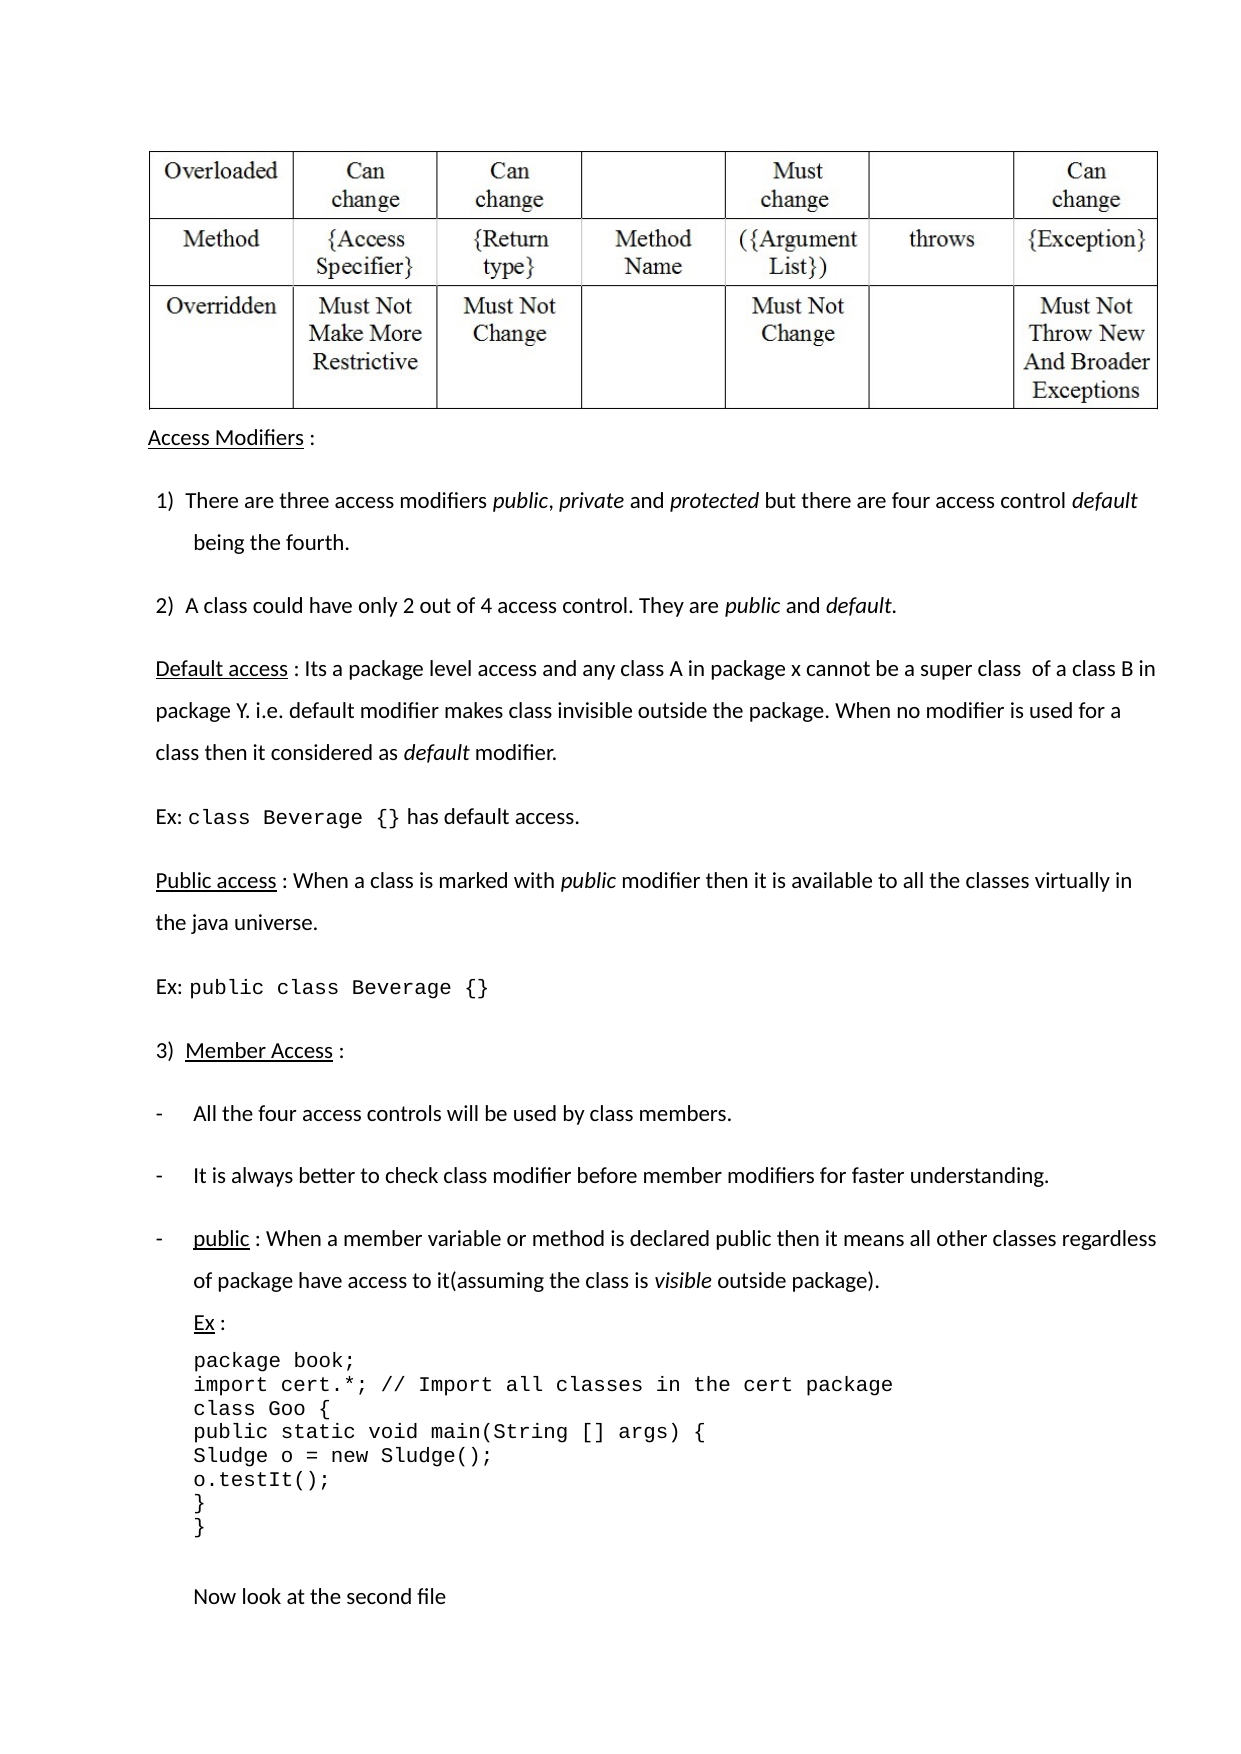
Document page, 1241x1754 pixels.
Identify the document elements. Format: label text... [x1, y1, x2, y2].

list Ex: class Beverage {} has default access. [155, 801, 1159, 830]
text package book; [193, 1350, 1159, 1374]
text Sludge o = new Sludge(); [193, 1445, 1159, 1468]
list Ex: public class Beverage {} [156, 971, 1159, 1000]
list All the four access controls will be used by class members. [156, 1099, 1159, 1127]
text } [193, 1516, 1159, 1539]
list Ex : [193, 1308, 1159, 1336]
list Member Access : [156, 1036, 1159, 1064]
list A class could have only 2 out of 4 access control. They are public and default. [155, 591, 1159, 619]
list Default access : Its a package level access and any class A in package x cannot be a super class of a class B in package Y. i.e. default modifier makes class invisible outside the package. When no modifier is used for a class then it considered as default modifier. [155, 654, 1159, 766]
text } [193, 1492, 1159, 1516]
text Now look at the second file [193, 1582, 1159, 1610]
text import cert.*; // Import all classes in the cert package [193, 1374, 1159, 1398]
list It is always better to check class modifier before member modifiers for faster understanding. [156, 1162, 1159, 1189]
list Access Modifiers : [118, 150, 1159, 452]
picture [147, 150, 1159, 410]
list public : When a member variable or method is declared public then it means all other classes regardless of package have access to it(assuming the class is visible outside package). [156, 1224, 1159, 1294]
text o.testIt(); [193, 1468, 1159, 1492]
text class Goo { [193, 1398, 1159, 1421]
list Public access : When a class is marked with public modifier then it is available to all the classes virtually in the java universe. [155, 866, 1159, 936]
text public static void main(String [] args) { [193, 1421, 1159, 1445]
list There are three access modifiers public, private and protected but there are four access control default being the fourth. [156, 486, 1159, 556]
